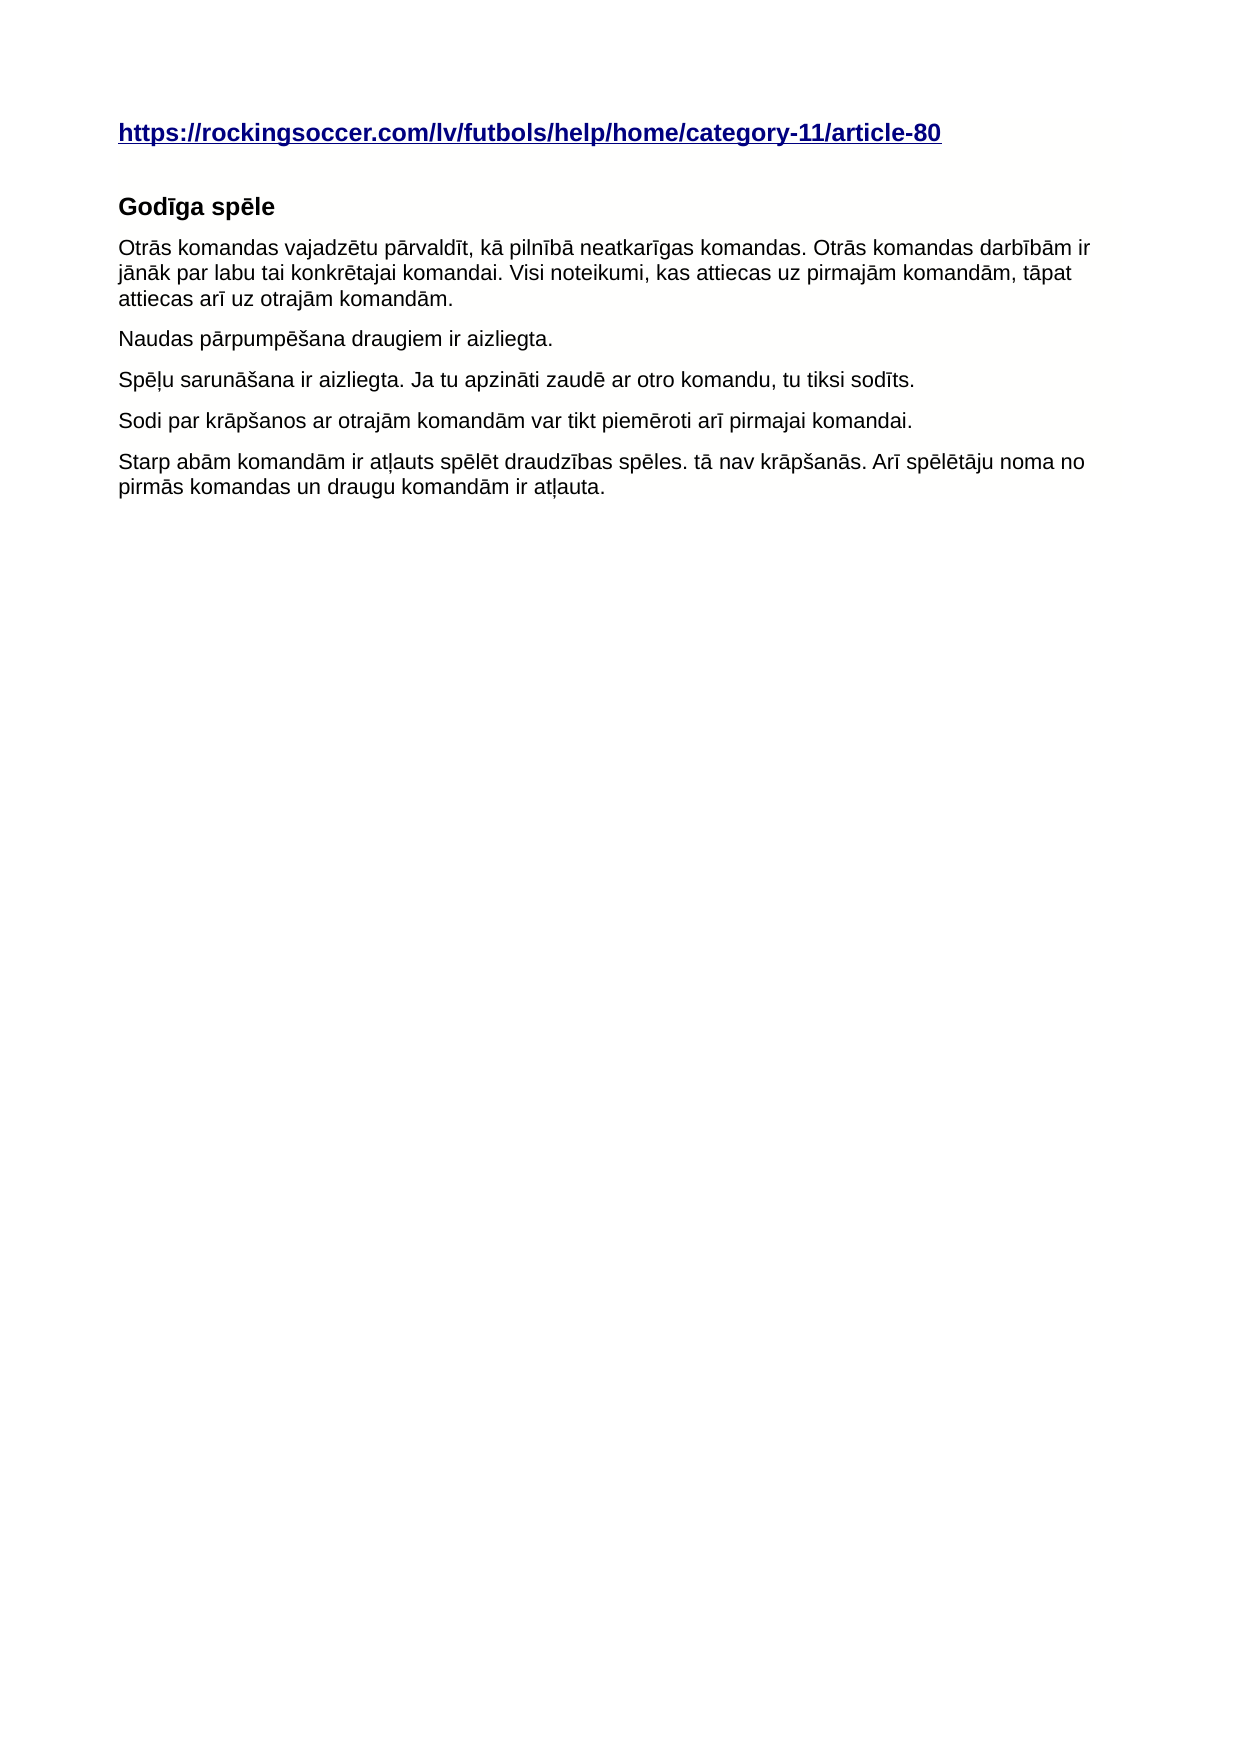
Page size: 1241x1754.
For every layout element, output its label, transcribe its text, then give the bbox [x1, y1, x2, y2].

text Sodi par krāpšanos ar otrajām komandām var tikt piemēroti arī pirmajai komandai. [118, 408, 1122, 433]
text Otrās komandas vajadzētu pārvaldīt, kā pilnībā neatkarīgas komandas. Otrās komandas darbībām ir jānāk par labu tai konkrētajai komandai. Visi noteikumi, kas attiecas uz pirmajām komandām, tāpat attiecas arī uz otrajām komandām. [118, 235, 1122, 311]
text Starp abām komandām ir atļauts spēlēt draudzības spēles. tā nav krāpšanās. Arī spēlētāju noma no pirmās komandas un draugu komandām ir atļauta. [118, 449, 1122, 499]
subtitle https://rockingsoccer.com/lv/futbols/help/home/category-11/article-80 [118, 118, 1122, 147]
text Naudas pārpumpēšana draugiem ir aizliegta. [118, 326, 1122, 351]
text Spēļu sarunāšana ir aizliegta. Ja tu apzināti zaudē ar otro komandu, tu tiksi sodīts. [118, 367, 1122, 392]
subtitle Godīga spēle [118, 192, 1122, 221]
